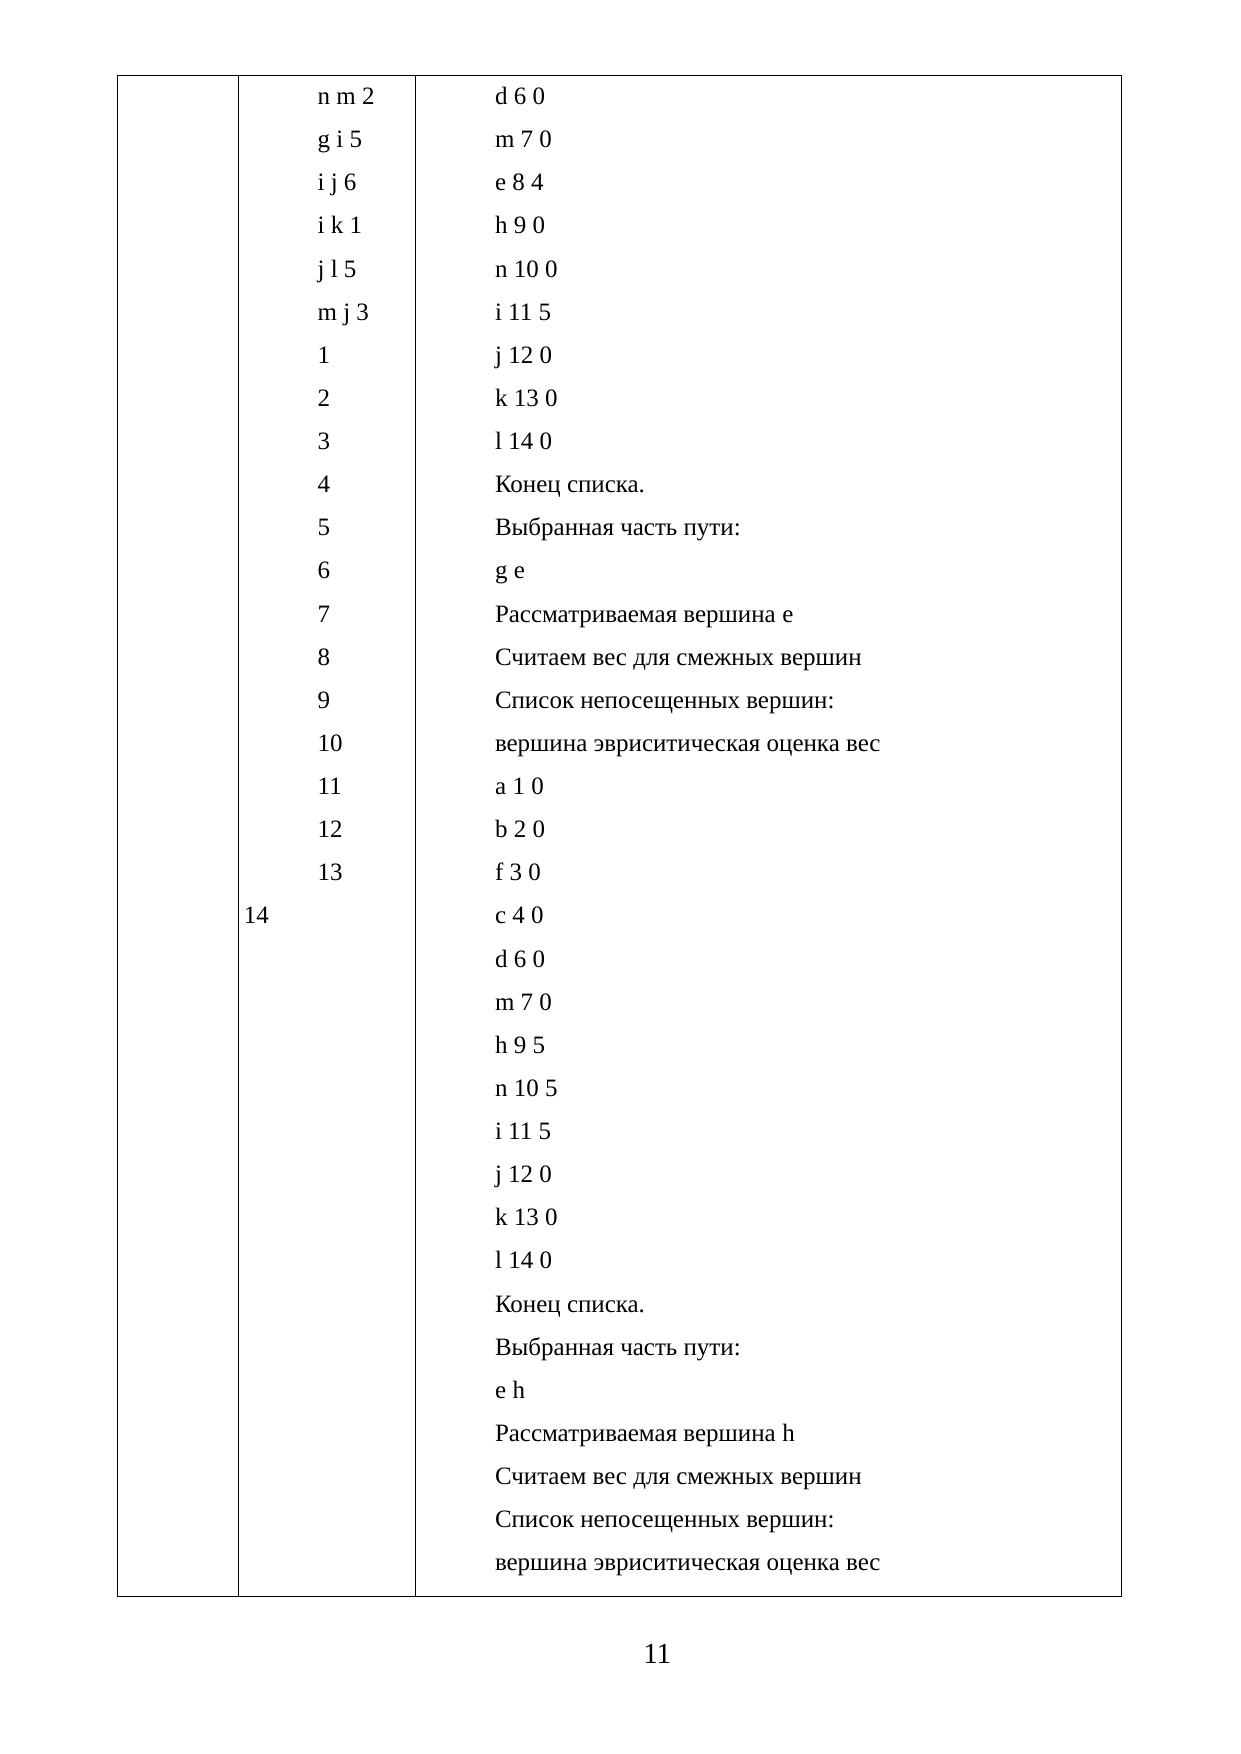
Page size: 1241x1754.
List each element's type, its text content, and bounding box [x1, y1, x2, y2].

table_cell d 6 0 m 7 0 e 8 4 h 9 0 n 10 0 i 11 5 j 12 0 k 13 0 l 14 0 Конец списка. Выбранная часть пути: g e Рассматриваемая вершина e Считаем вес для смежных вершин Список непосещенных вершин: вершина эвриситическая оценка вес a 1 0 b 2 0 f 3 0 c 4 0 d 6 0 m 7 0 h 9 5 n 10 5 i 11 5 j 12 0 k 13 0 l 14 0 Конец списка. Выбранная часть пути: e h Рассматриваемая вершина h Считаем вес для смежных вершин Список непосещенных вершин: вершина эвриситическая оценка вес [416, 76, 1121, 1596]
table_cell [118, 76, 238, 1596]
table_cell n m 2 g i 5 i j 6 i k 1 j l 5 m j 3 1 2 3 4 5 6 7 8 9 10 11 12 13 14 [239, 76, 415, 1596]
